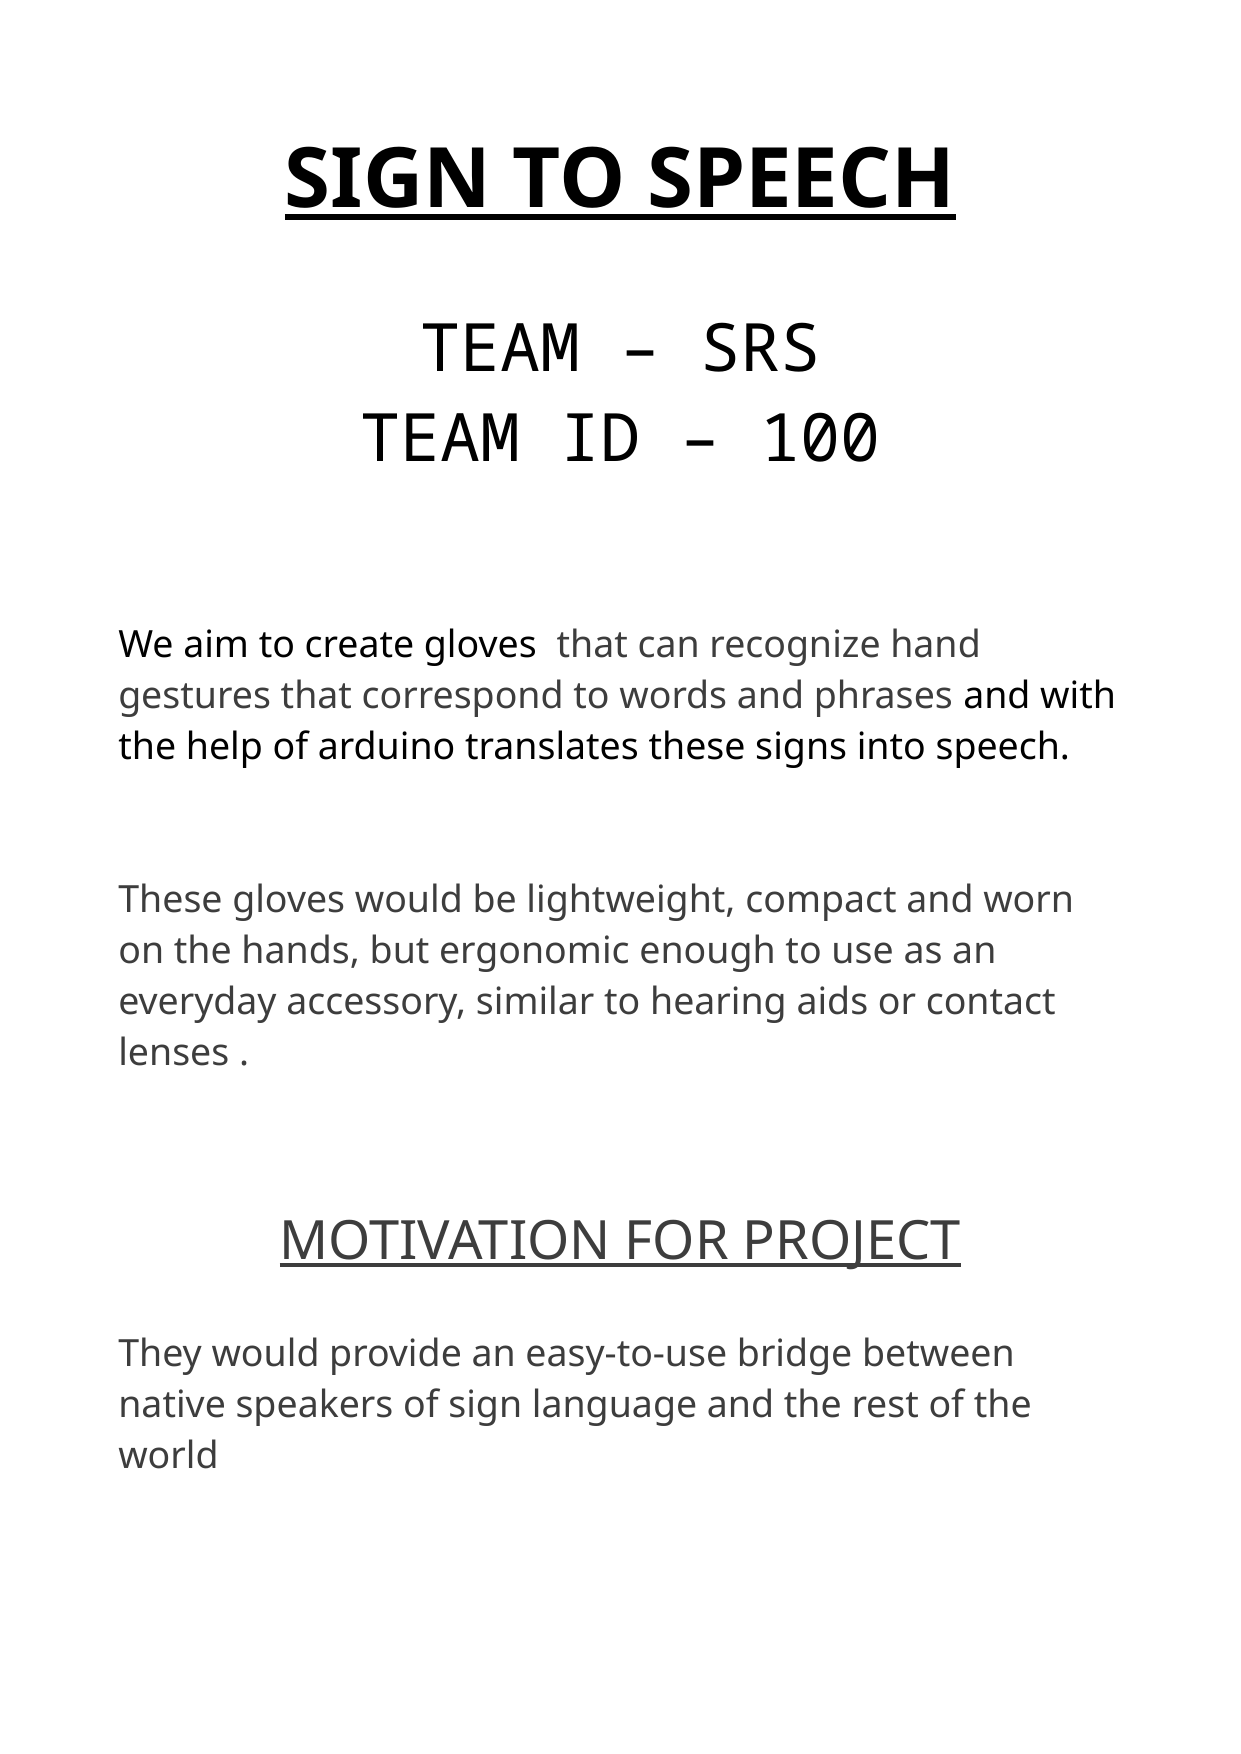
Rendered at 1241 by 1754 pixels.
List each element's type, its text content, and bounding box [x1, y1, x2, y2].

title They would provide an easy-to-use bridge between native speakers of sign language and the rest of the world [118, 1326, 1122, 1479]
text SIGN TO SPEECH [118, 118, 1122, 232]
title We aim to create gloves that can recognize hand gestures that correspond to words and phrases and with the help of arduino translates these signs into speech. [118, 617, 1122, 770]
text TEAM ID – 100 [118, 391, 1122, 481]
text TEAM – SRS [118, 300, 1122, 391]
title These gloves would be lightweight, compact and worn on the hands, but ergonomic enough to use as an everyday accessory, similar to hearing aids or contact lenses . [118, 872, 1122, 1076]
title MOTIVATION FOR PROJECT [118, 1201, 1122, 1275]
